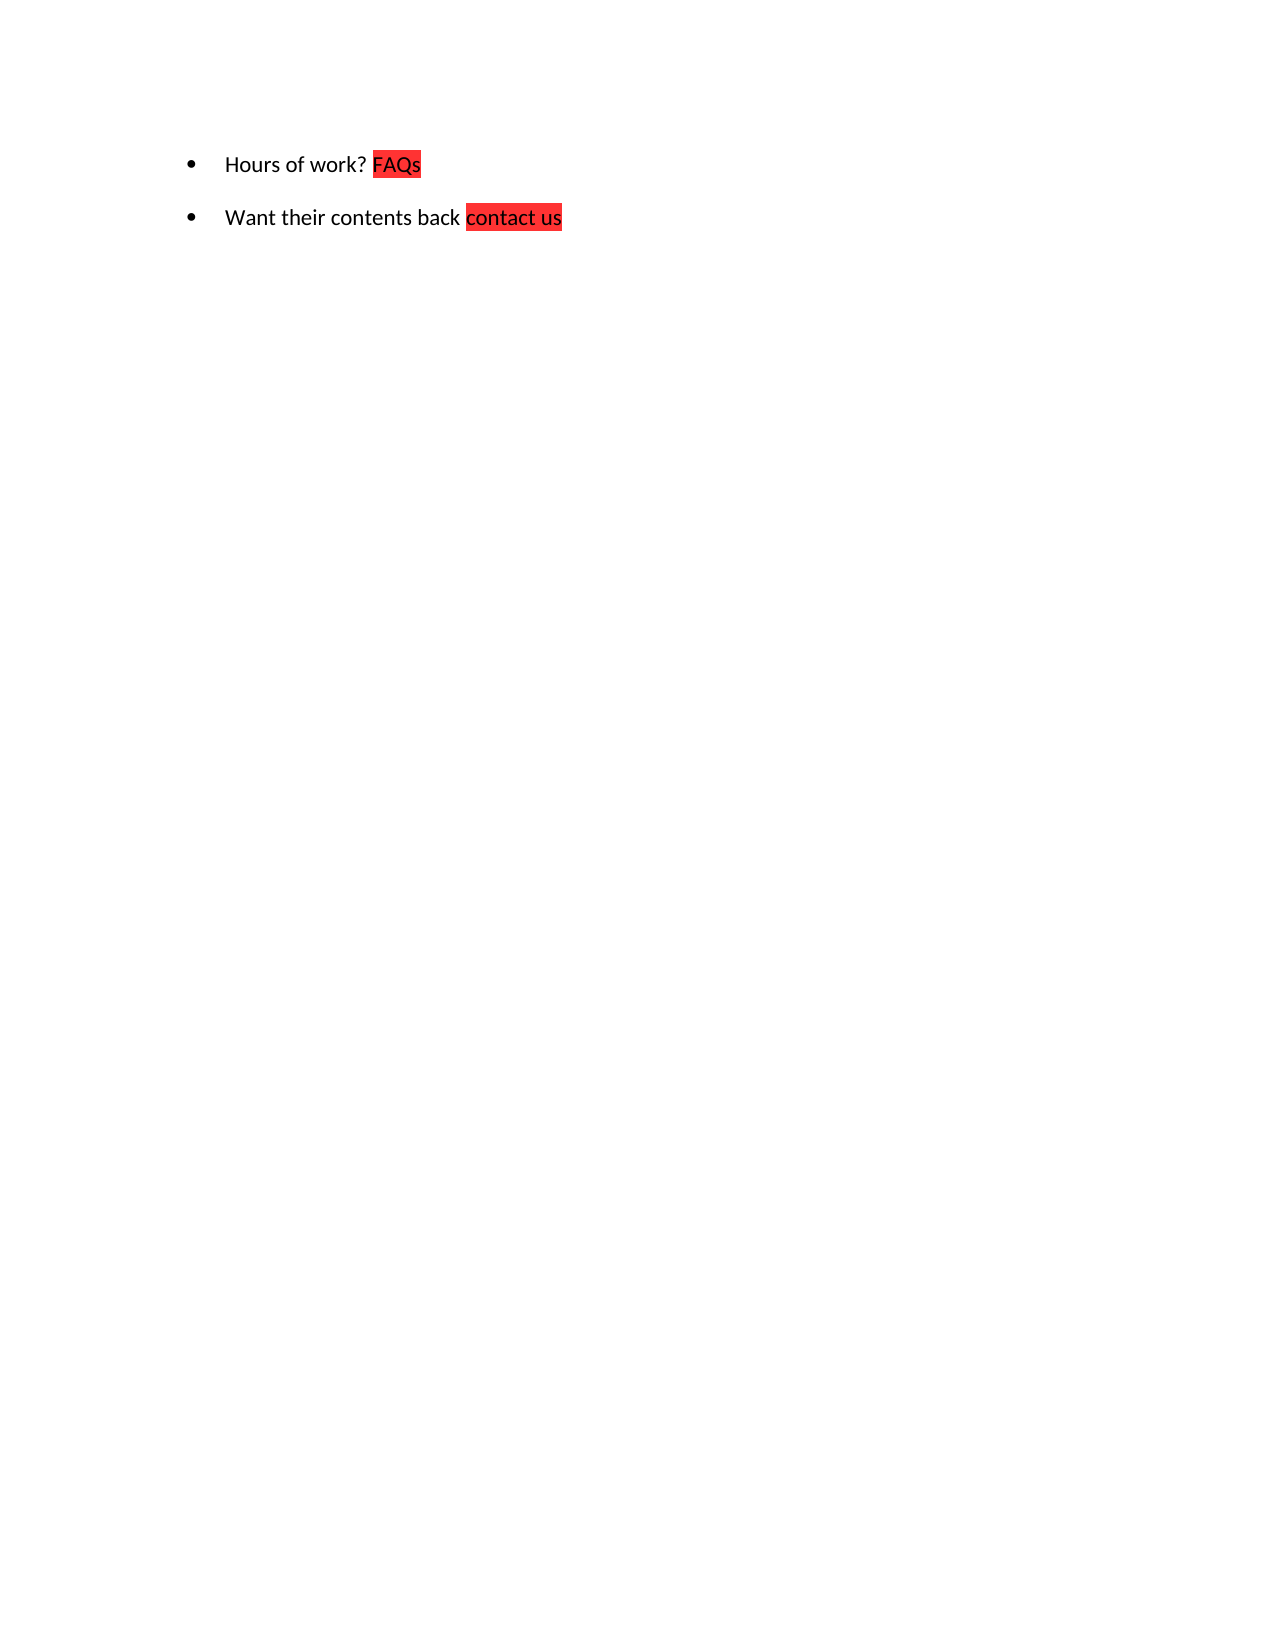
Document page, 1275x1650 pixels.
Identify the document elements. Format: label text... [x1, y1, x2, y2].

list Hours of work? FAQs [187, 150, 1125, 178]
list Want their contents back contact us [187, 203, 1125, 231]
